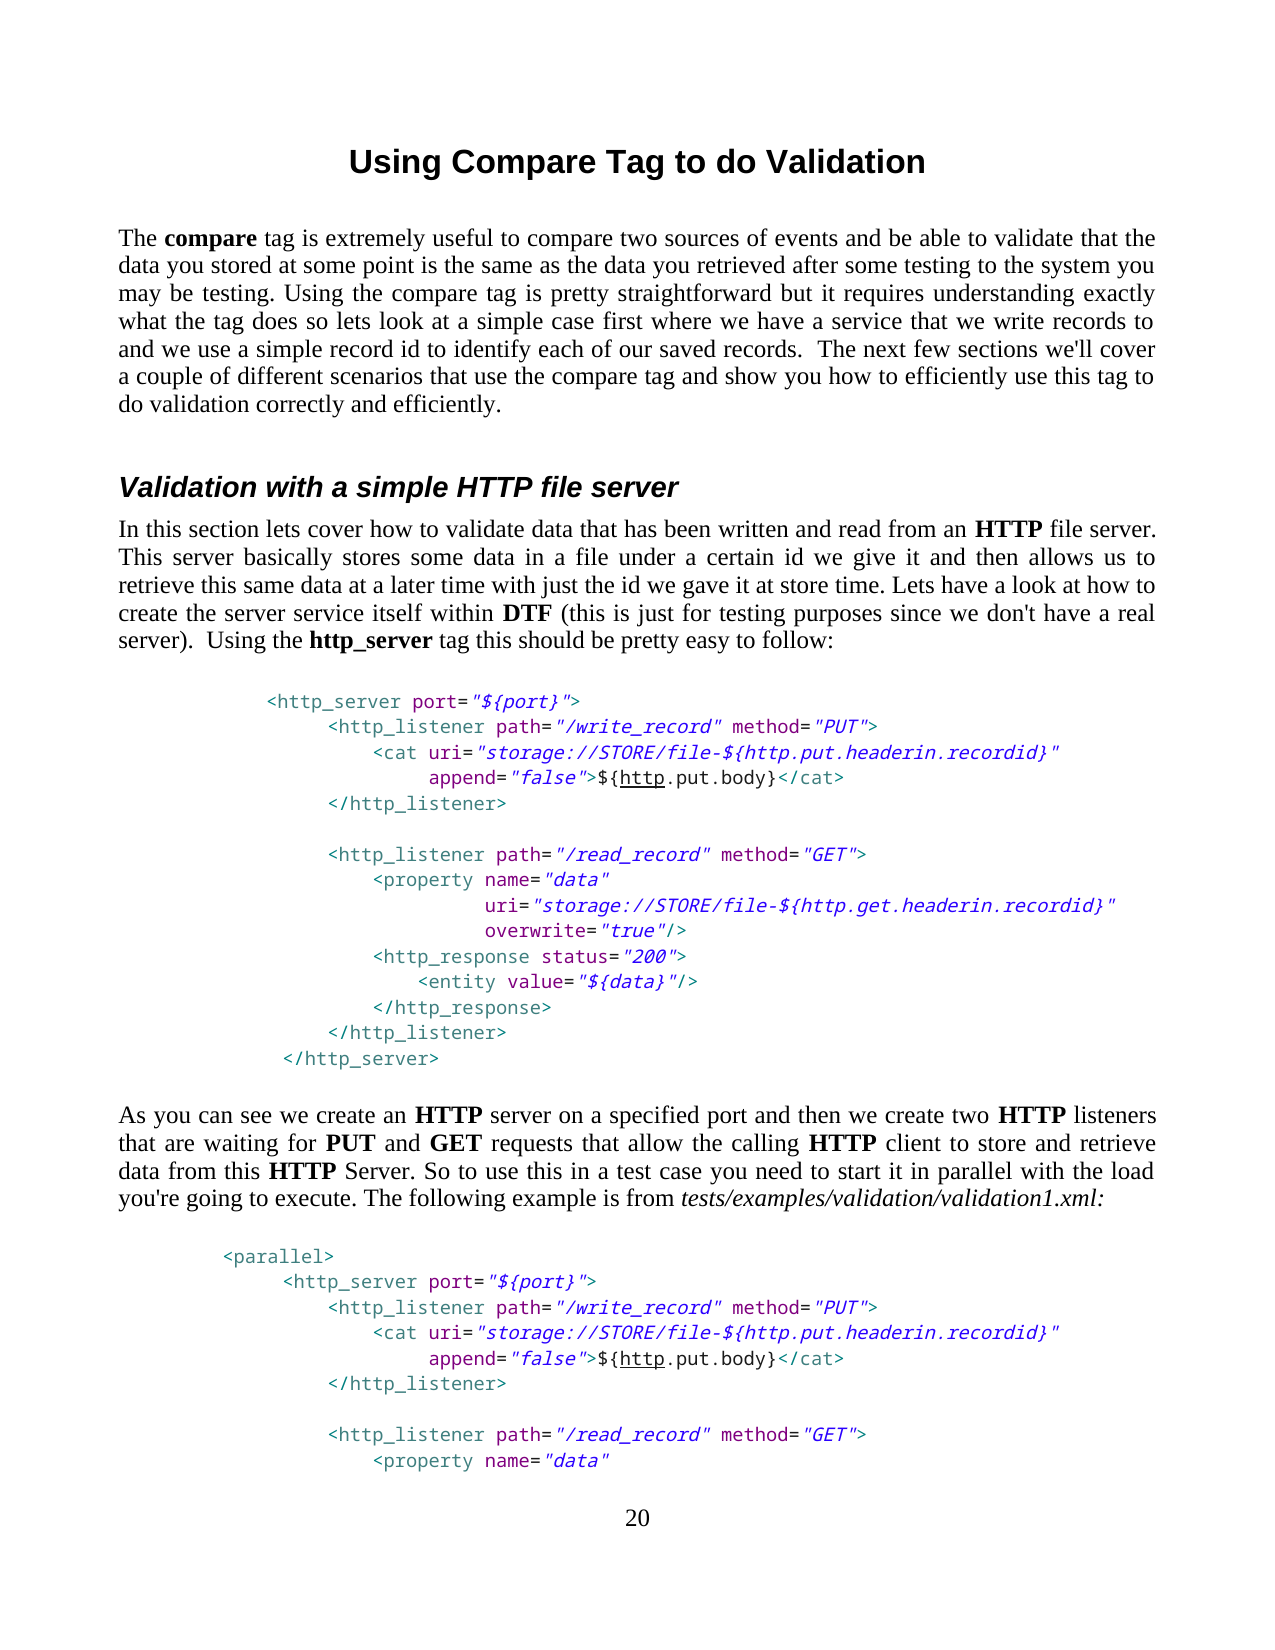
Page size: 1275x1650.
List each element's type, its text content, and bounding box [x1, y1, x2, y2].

text </http_response> [192, 994, 1157, 1020]
text </http_listener> [192, 1020, 1157, 1045]
text In this section lets cover how to validate data that has been written and read from an HTTP file server. This server basically stores some data in a file under a certain id we give it and then allows us to retrieve this same data at a later time with just the id we gave it at store time. Lets have a look at how to create the server service itself within DTF (this is just for testing purposes since we don't have a real server). Using the http_server tag this should be pretty easy to follow: [118, 516, 1157, 654]
text <http_listener path="/write_record" method="PUT"> [192, 713, 1157, 739]
text </http_server> [192, 1045, 1157, 1071]
text <http_listener path="/write_record" method="PUT"> [192, 1294, 1157, 1319]
text <http_listener path="/read_record" method="GET"> [192, 1422, 1157, 1447]
text The compare tag is extremely useful to compare two sources of events and be able to validate that the data you stored at some point is the same as the data you retrieved after some testing to the system you may be testing. Using the compare tag is pretty straightforward but it requires understanding exactly what the tag does so lets look at a simple case first where we have a service that we write records to and we use a simple record id to identify each of our saved records. The next few sections we'll cover a couple of different scenarios that use the compare tag and show you how to efficiently use this tag to do validation correctly and efficiently. [118, 224, 1157, 418]
text append="false">${http.put.body}</cat> [192, 764, 1157, 790]
text </http_listener> [192, 1371, 1157, 1396]
text overwrite="true"/> [192, 918, 1157, 943]
text append="false">${http.put.body}</cat> [192, 1345, 1157, 1371]
text <property name="data" [192, 1447, 1157, 1473]
subtitle Validation with a simple HTTP file server [118, 471, 1157, 503]
text <http_server port="${port}"> [192, 1268, 1157, 1294]
subtitle Using Compare Tag to do Validation [118, 143, 1157, 181]
text <property name="data" [192, 867, 1157, 892]
text </http_listener> [192, 790, 1157, 816]
text As you can see we create an HTTP server on a specified port and then we create two HTTP listeners that are waiting for PUT and GET requests that allow the calling HTTP client to store and retrieve data from this HTTP Server. So to use this in a test case you need to start it in parallel with the load you're going to execute. The following example is from tests/examples/validation/validation1.xml: [118, 1101, 1157, 1212]
text <http_server port="${port}"> [192, 688, 1157, 713]
text <entity value="${data}"/> [192, 969, 1157, 994]
text <cat uri="storage://STORE/file-${http.put.headerin.recordid}" [192, 739, 1157, 764]
text uri="storage://STORE/file-${http.get.headerin.recordid}" [192, 892, 1157, 918]
text <parallel> [192, 1243, 1157, 1268]
text <http_response status="200"> [192, 943, 1157, 969]
text <http_listener path="/read_record" method="GET"> [192, 841, 1157, 867]
text <cat uri="storage://STORE/file-${http.put.headerin.recordid}" [192, 1319, 1157, 1345]
